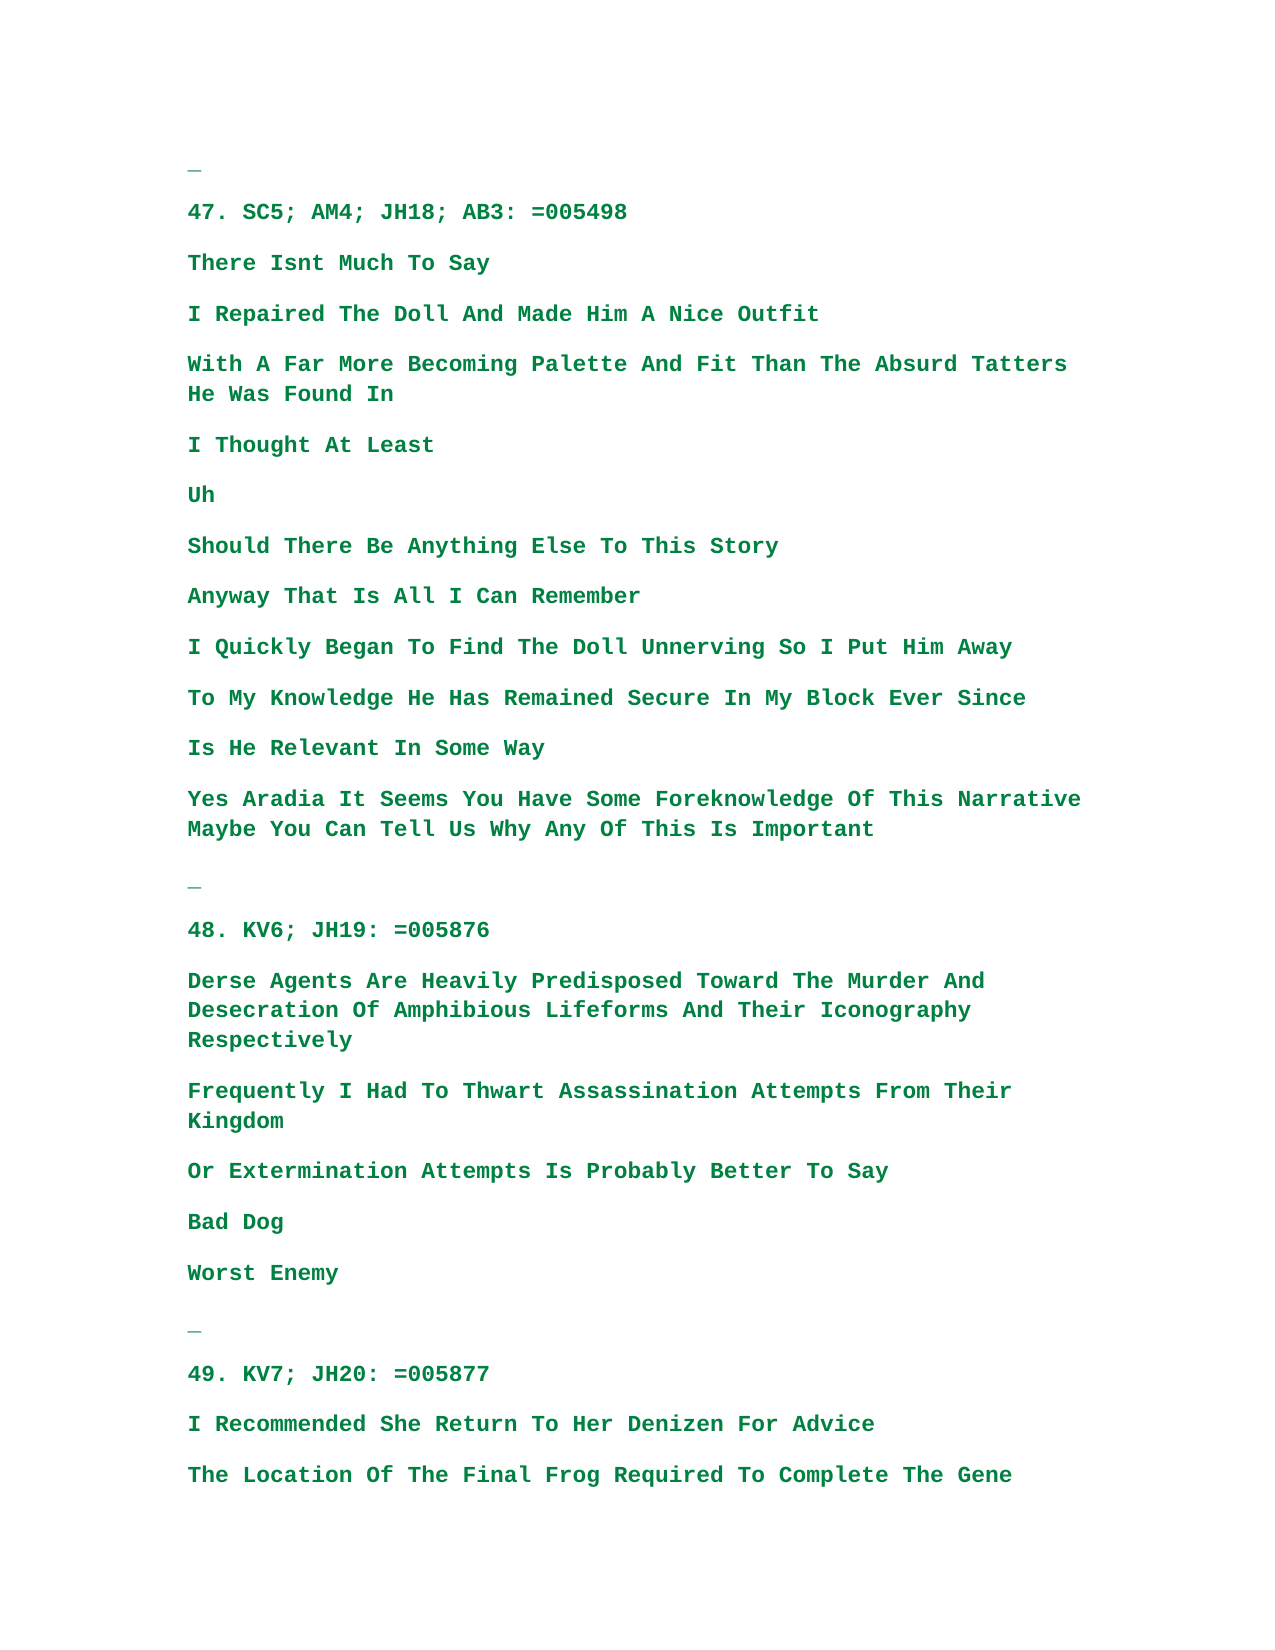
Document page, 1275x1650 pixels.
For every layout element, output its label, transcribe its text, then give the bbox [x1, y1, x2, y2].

text The Location Of The Final Frog Required To Complete The Gene [187, 1463, 1087, 1489]
text I Recommended She Return To Her Denizen For Advice [187, 1413, 1087, 1439]
text 49. KV7; JH20: =005877 [187, 1362, 1087, 1388]
text Frequently I Had To Thwart Assassination Attempts From Their Kingdom [187, 1079, 1087, 1135]
text To My Knowledge He Has Remained Secure In My Block Ever Since [187, 686, 1087, 712]
text I Thought At Least [187, 433, 1087, 459]
text _ [187, 868, 1087, 894]
text _ [187, 150, 1087, 176]
text Yes Aradia It Seems You Have Some Foreknowledge Of This Narrative Maybe You Can Tell Us Why Any Of This Is Important [187, 787, 1087, 843]
text 47. SC5; AM4; JH18; AB3: =005498 [187, 201, 1087, 227]
text Bad Dog [187, 1210, 1087, 1236]
text Uh [187, 483, 1087, 509]
text Anyway That Is All I Can Remember [187, 585, 1087, 611]
text With A Far More Becoming Palette And Fit Than The Absurd Tatters He Was Found In [187, 352, 1087, 408]
text 48. KV6; JH19: =005876 [187, 918, 1087, 944]
text Should There Be Anything Else To This Story [187, 534, 1087, 560]
text Or Extermination Attempts Is Probably Better To Say [187, 1159, 1087, 1186]
text _ [187, 1311, 1087, 1337]
text Derse Agents Are Heavily Predisposed Toward The Murder And Desecration Of Amphibious Lifeforms And Their Iconography Respectively [187, 969, 1087, 1054]
text Worst Enemy [187, 1261, 1087, 1287]
text I Quickly Began To Find The Doll Unnerving So I Put Him Away [187, 635, 1087, 661]
text I Repaired The Doll And Made Him A Nice Outfit [187, 302, 1087, 328]
text There Isnt Much To Say [187, 251, 1087, 277]
text Is He Relevant In Some Way [187, 737, 1087, 763]
